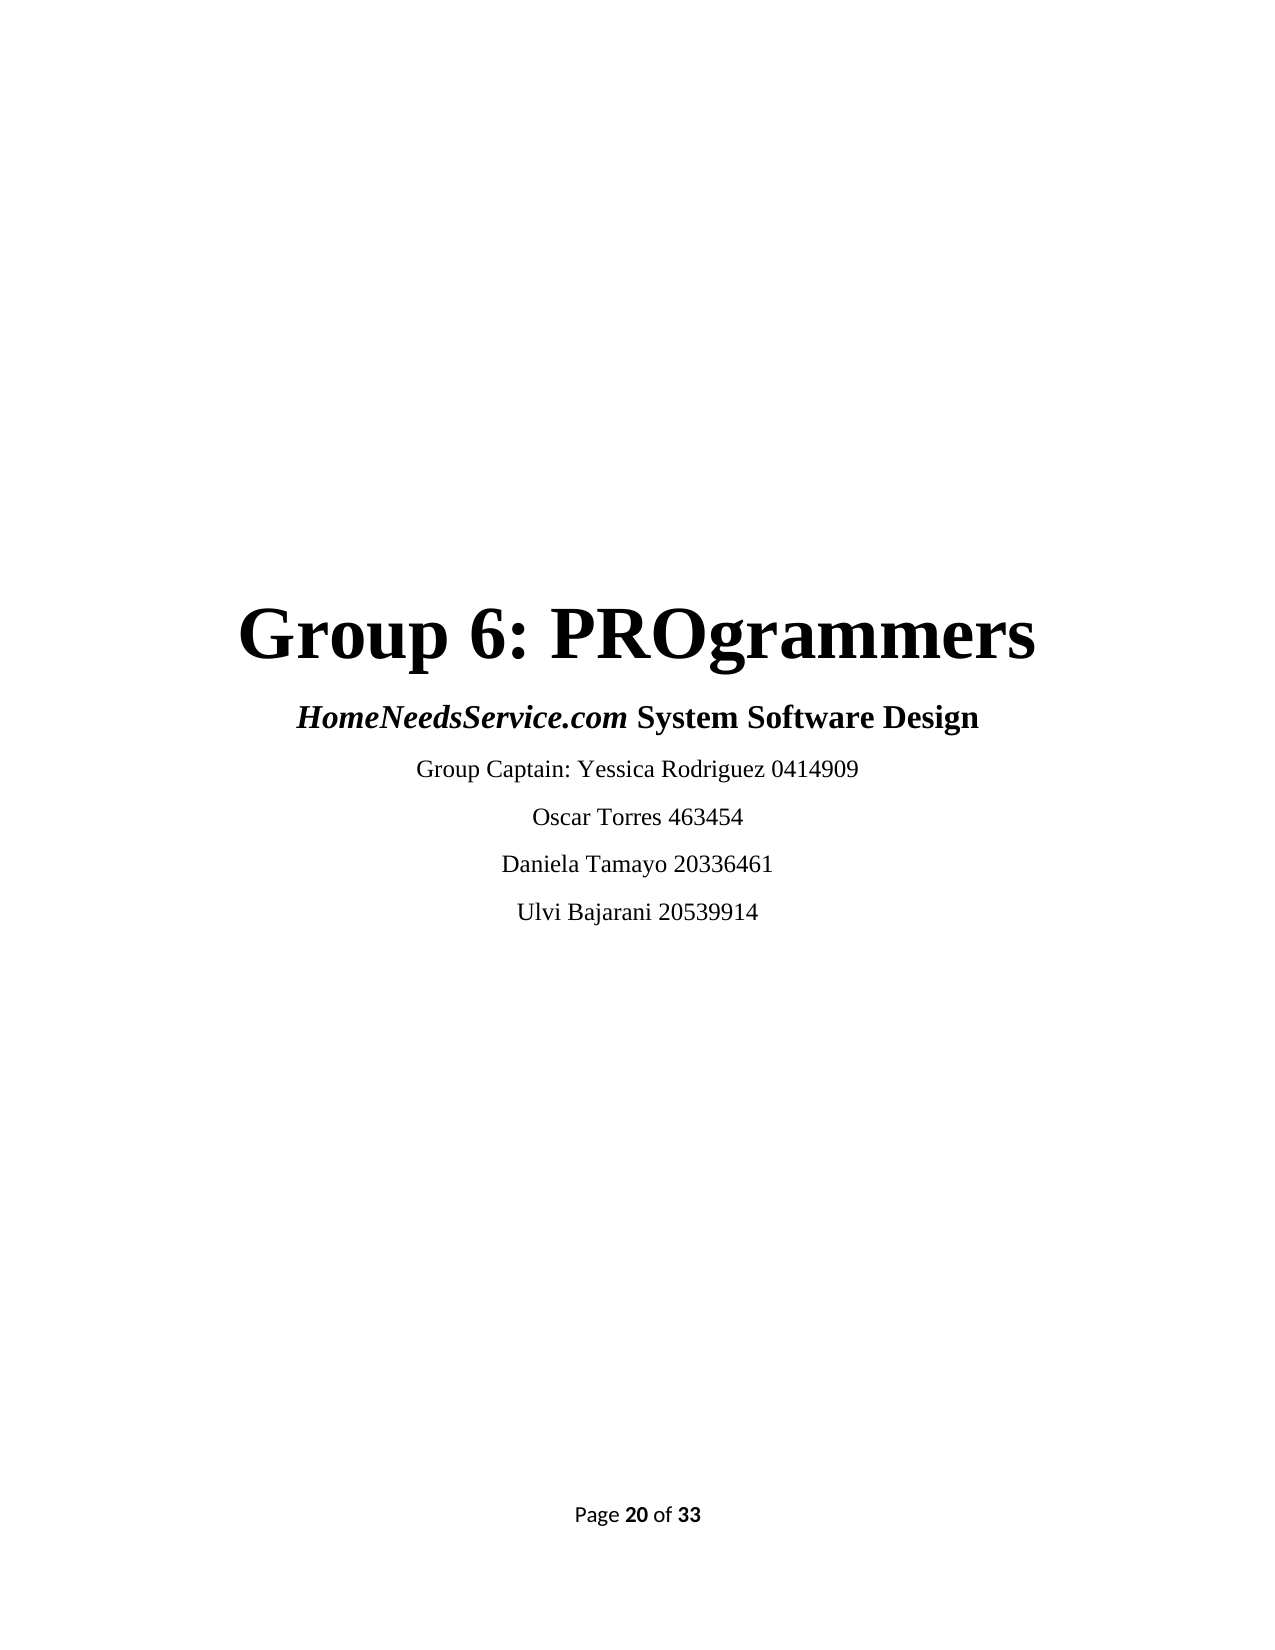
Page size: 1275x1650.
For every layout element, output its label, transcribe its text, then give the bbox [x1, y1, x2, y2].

text Ulvi Bajarani 20539914 [150, 897, 1125, 925]
text Group 6: PROgrammers [150, 588, 1125, 674]
text Daniela Tamayo 20336461 [150, 849, 1125, 878]
text HomeNeedsService.com System Software Design [150, 697, 1125, 735]
text Group Captain: Yessica Rodriguez 0414909 [150, 754, 1125, 783]
text Oscar Torres 463454 [150, 802, 1125, 831]
